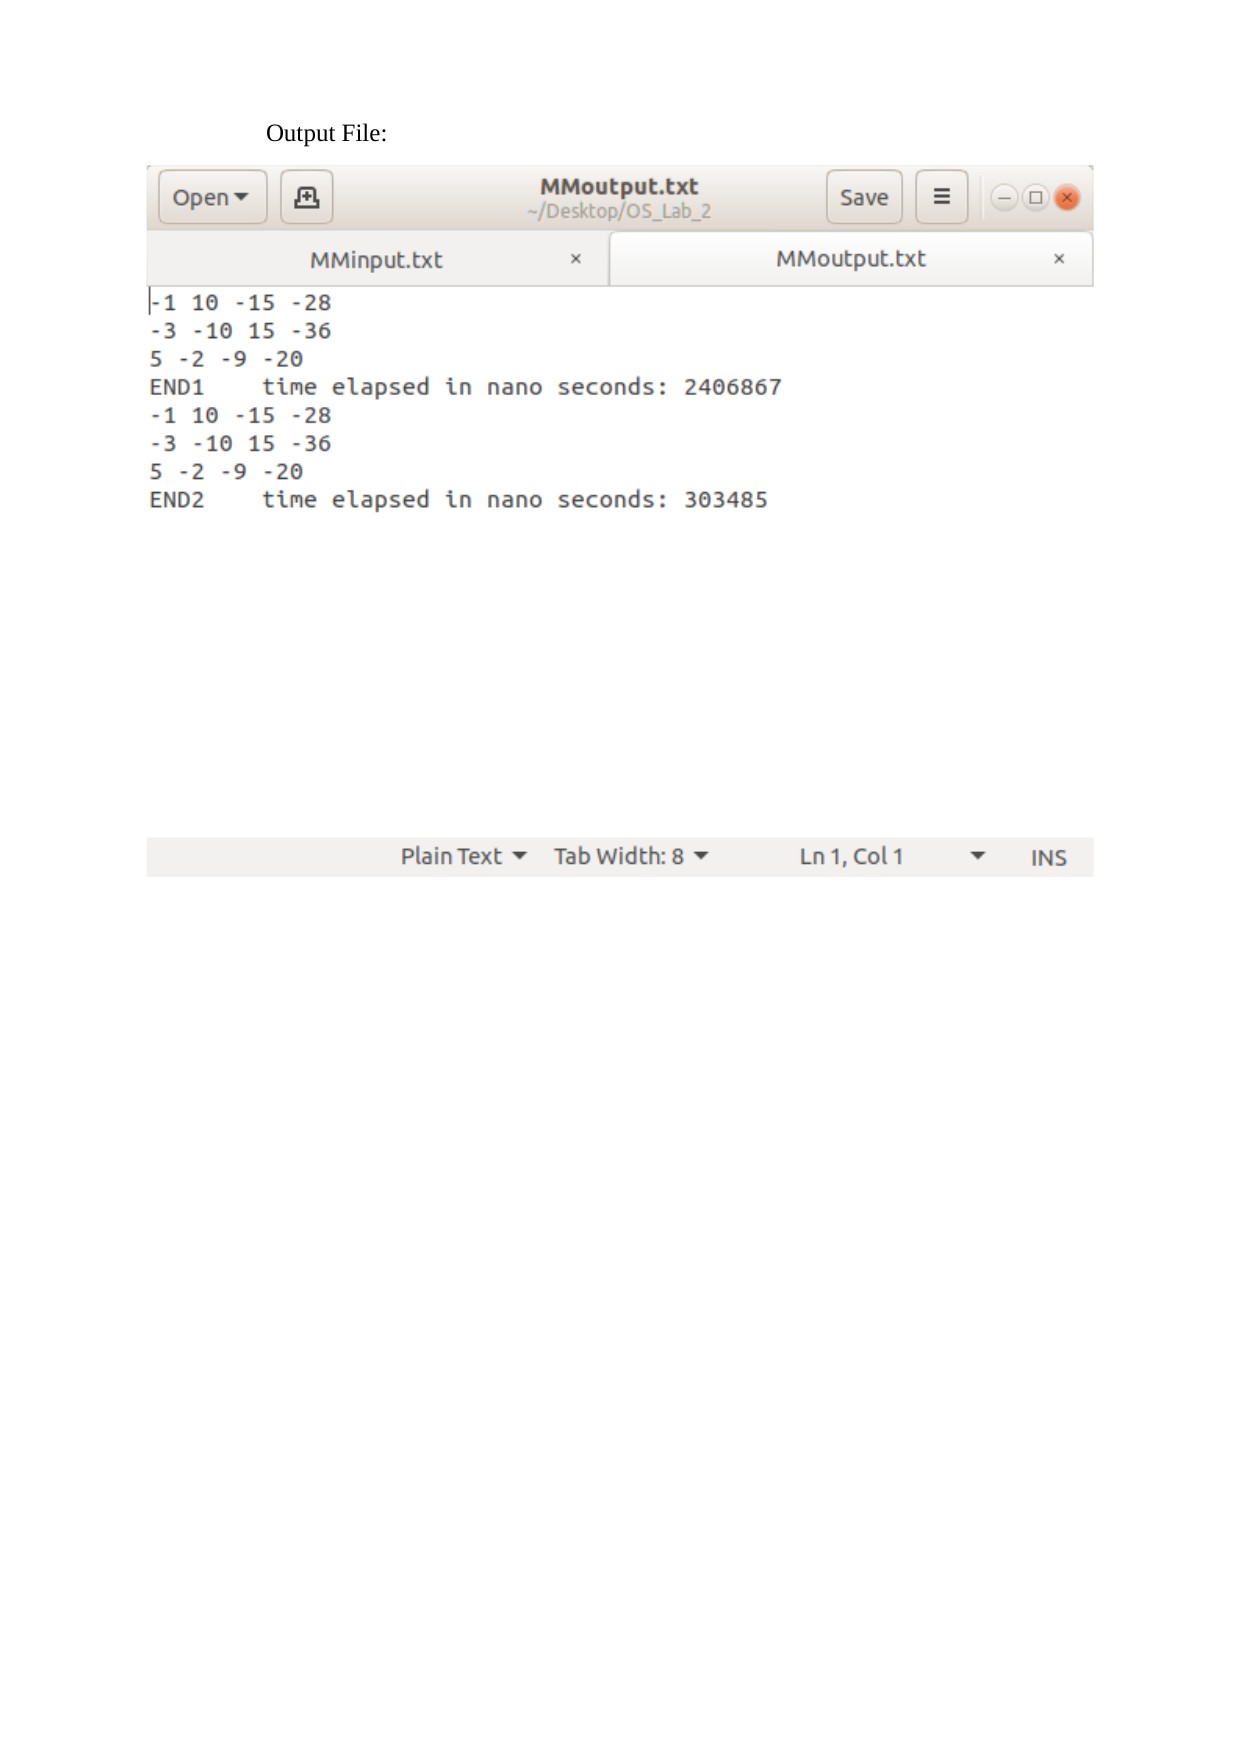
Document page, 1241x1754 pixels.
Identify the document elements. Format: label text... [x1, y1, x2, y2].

picture [146, 165, 1094, 877]
text Output File: [118, 118, 1122, 147]
